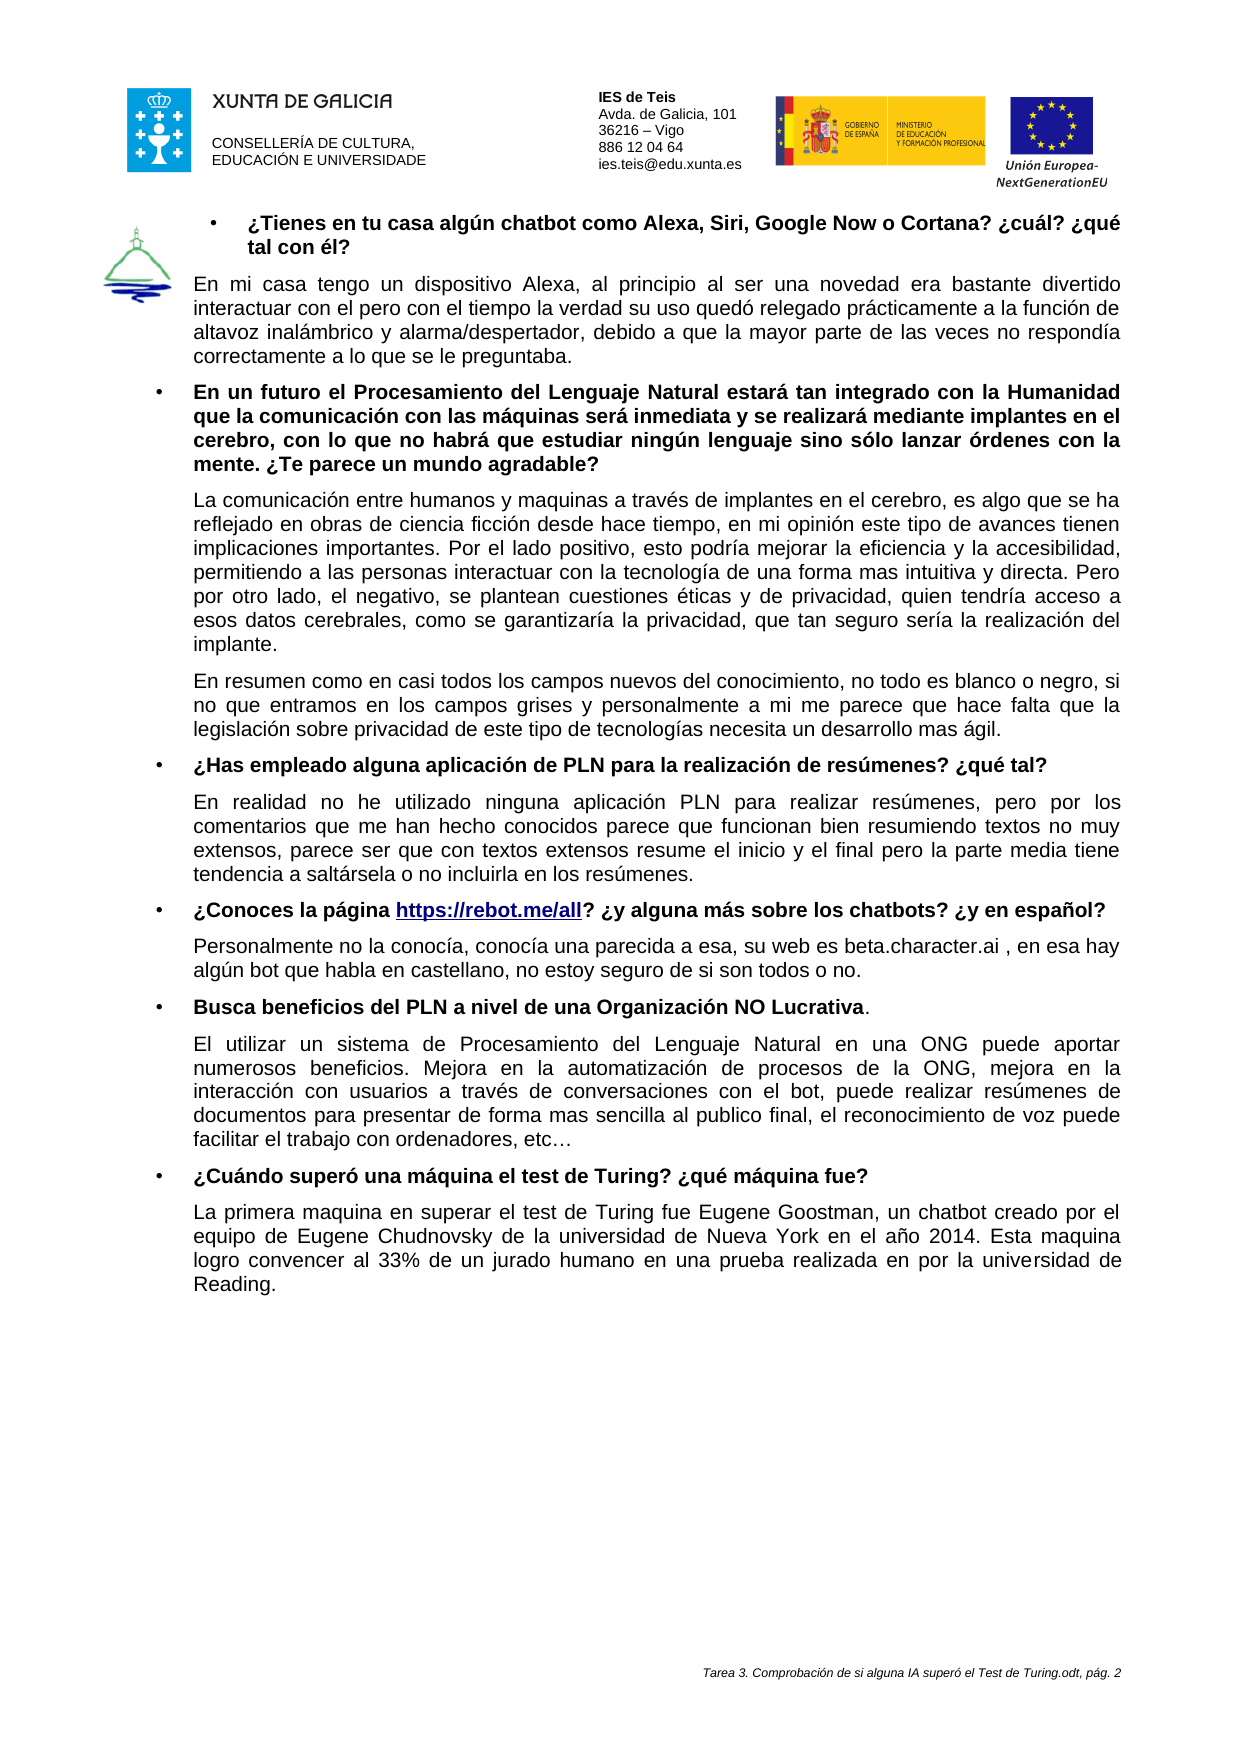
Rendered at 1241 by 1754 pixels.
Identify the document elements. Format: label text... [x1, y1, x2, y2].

list ¿Conoces la página https://rebot.me/all? ¿y alguna más sobre los chatbots? ¿y en español? [156, 898, 1122, 922]
list ¿Tienes en tu casa algún chatbot como Alexa, Siri, Google Now o Cortana? ¿cuál? ¿qué tal con él? [156, 211, 1122, 259]
list ¿Has empleado alguna aplicación de PLN para la realización de resúmenes? ¿qué tal? [156, 753, 1122, 777]
text La primera maquina en superar el test de Turing fue Eugene Goostman, un chatbot creado por el equipo de Eugene Chudnovsky de la universidad de Nueva York en el año 2014. Esta maquina logro convencer al 33% de un jurado humano en una prueba realizada en por la universidad de Reading. [193, 1200, 1122, 1296]
text La comunicación entre humanos y maquinas a través de implantes en el cerebro, es algo que se ha reflejado en obras de ciencia ficción desde hace tiempo, en mi opinión este tipo de avances tienen implicaciones importantes. Por el lado positivo, esto podría mejorar la eficiencia y la accesibilidad, permitiendo a las personas interactuar con la tecnología de una forma mas intuitiva y directa. Pero por otro lado, el negativo, se plantean cuestiones éticas y de privacidad, quien tendría acceso a esos datos cerebrales, como se garantizaría la privacidad, que tan seguro sería la realización del implante. [193, 488, 1122, 656]
list ¿Cuándo superó una máquina el test de Turing? ¿qué máquina fue? [156, 1164, 1122, 1188]
text En resumen como en casi todos los campos nuevos del conocimiento, no todo es blanco o negro, si no que entramos en los campos grises y personalmente a mi me parece que hace falta que la legislación sobre privacidad de este tipo de tecnologías necesita un desarrollo mas ágil. [193, 668, 1122, 740]
list Busca beneficios del PLN a nivel de una Organización NO Lucrativa. [156, 995, 1122, 1019]
text Personalmente no la conocía, conocía una parecida a esa, su web es beta.character.ai , en esa hay algún bot que habla en castellano, no estoy seguro de si son todos o no. [193, 934, 1122, 982]
text En realidad no he utilizado ninguna aplicación PLN para realizar resúmenes, pero por los comentarios que me han hecho conocidos parece que funcionan bien resumiendo textos no muy extensos, parece ser que con textos extensos resume el inicio y el final pero la parte media tiene tendencia a saltársela o no incluirla en los resúmenes. [193, 789, 1122, 885]
text En mi casa tengo un dispositivo Alexa, al principio al ser una novedad era bastante divertido interactuar con el pero con el tiempo la verdad su uso quedó relegado prácticamente a la función de altavoz inalámbrico y alarma/despertador, debido a que la mayor parte de las veces no respondía correctamente a lo que se le preguntaba. [193, 272, 1122, 367]
text El utilizar un sistema de Procesamiento del Lenguaje Natural en una ONG puede aportar numerosos beneficios. Mejora en la automatización de procesos de la ONG, mejora en la interacción con usuarios a través de conversaciones con el bot, puede realizar resúmenes de documentos para presentar de forma mas sencilla al publico final, el reconocimiento de voz puede facilitar el trabajo con ordenadores, etc… [193, 1031, 1122, 1151]
list En un futuro el Procesamiento del Lenguaje Natural estará tan integrado con la Humanidad que la comunicación con las máquinas será inmediata y se realizará mediante implantes en el cerebro, con lo que no habrá que estudiar ningún lenguaje sino sólo lanzar órdenes con la mente. ¿Te parece un mundo agradable? [156, 380, 1122, 476]
